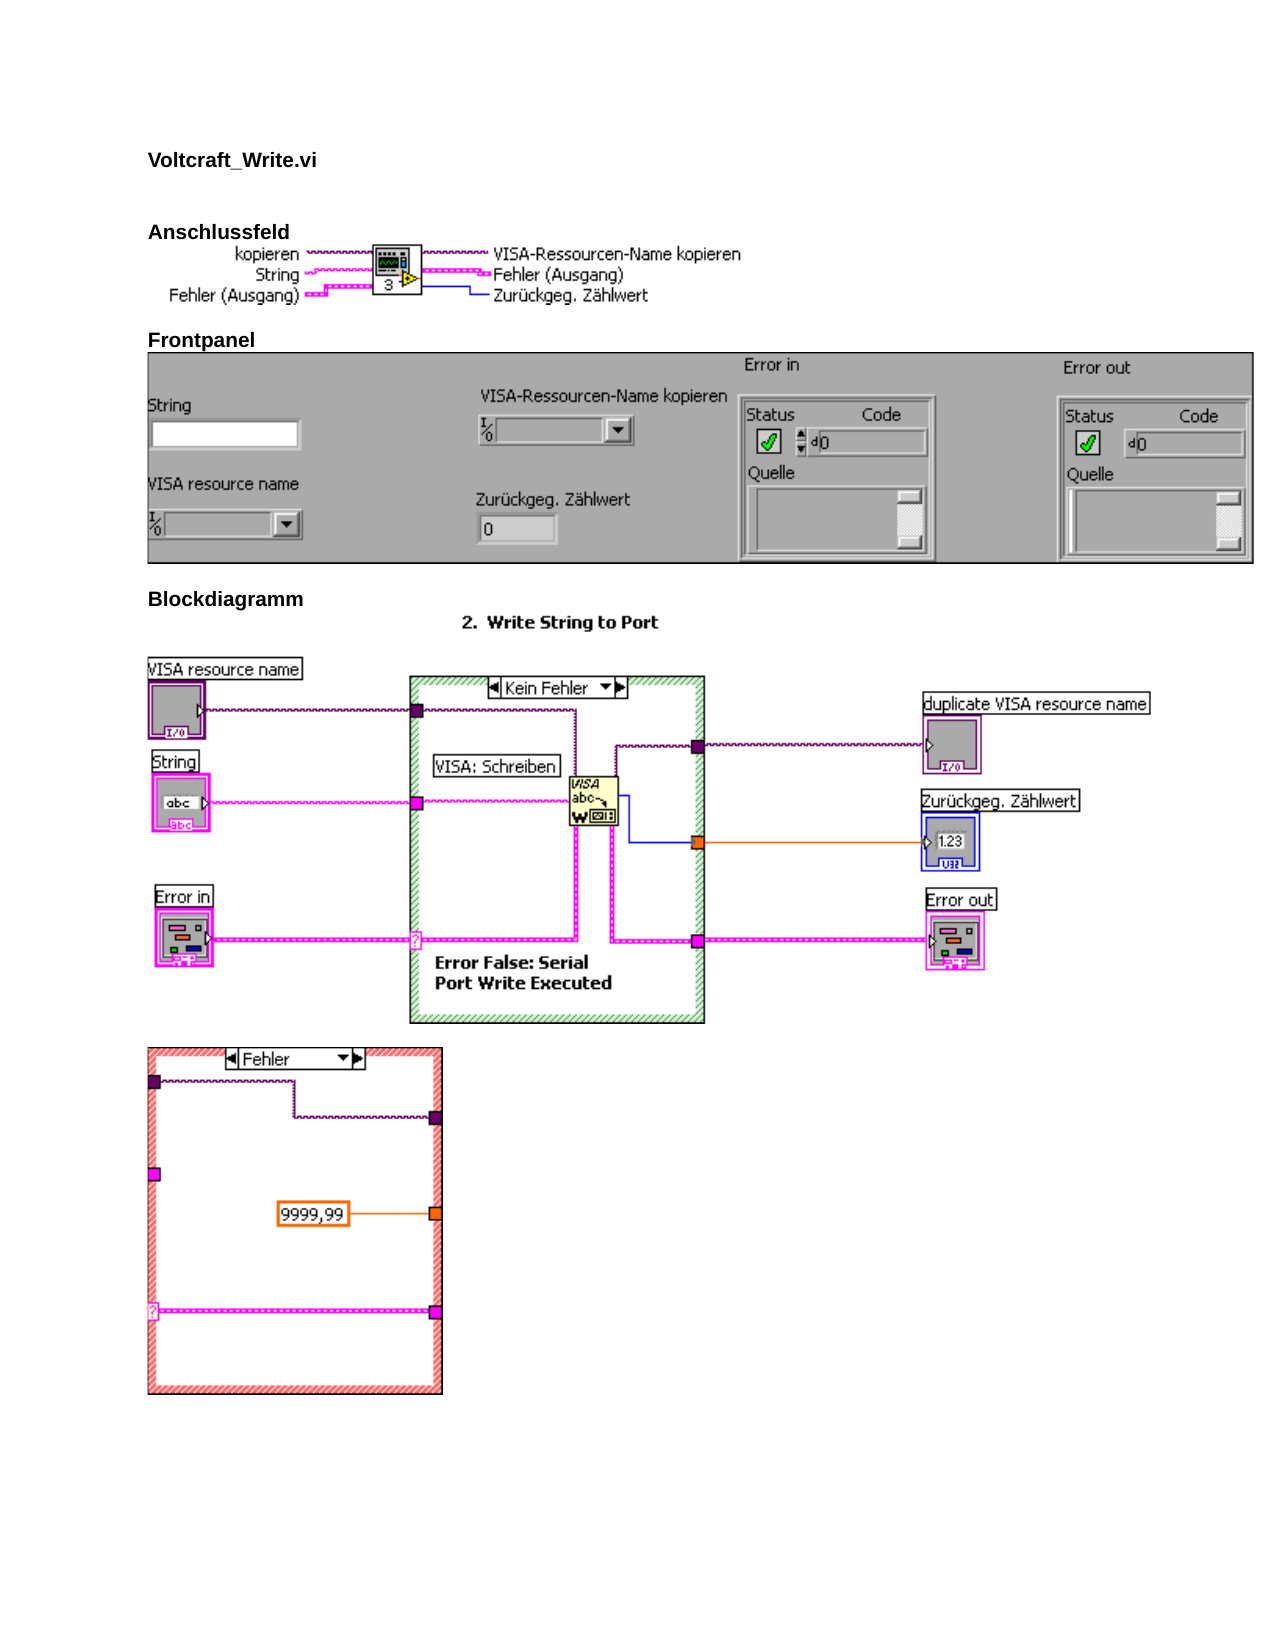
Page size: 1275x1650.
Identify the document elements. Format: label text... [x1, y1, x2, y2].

text Anschlussfeld [148, 219, 1127, 243]
picture [147, 1047, 443, 1395]
picture [147, 243, 789, 305]
text Frontpanel [148, 328, 1127, 352]
text Voltcraft_Write.vi [148, 148, 1127, 172]
picture [147, 611, 1151, 1024]
picture [147, 352, 1254, 564]
text Blockdiagramm [148, 587, 1127, 611]
